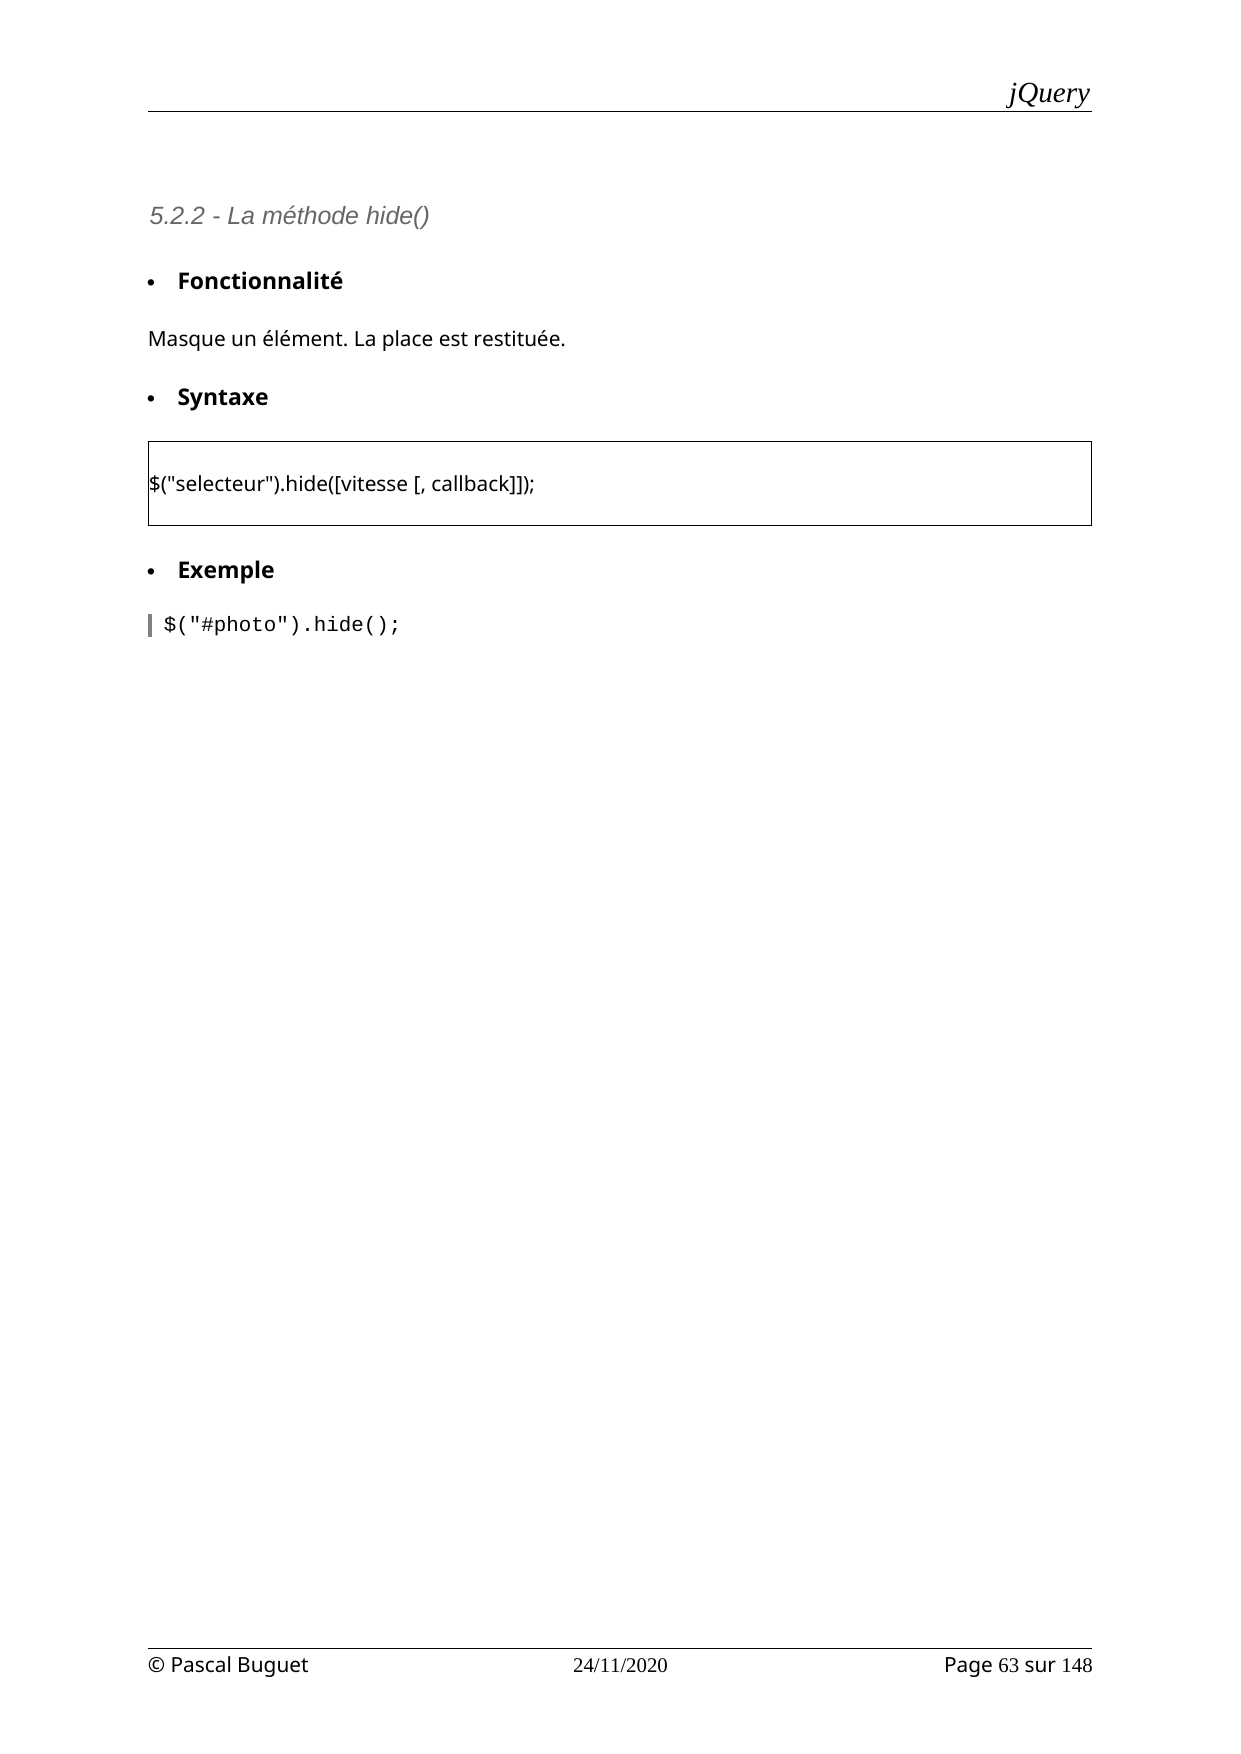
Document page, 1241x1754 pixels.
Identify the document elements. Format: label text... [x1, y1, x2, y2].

list Syntaxe [148, 381, 1092, 412]
text Masque un élément. La place est restituée. [148, 324, 1092, 353]
list Fonctionnalité [148, 264, 1092, 296]
text $("#photo").hide(); [152, 614, 1092, 637]
text $("selecteur").hide([vitesse [, callback]]); [149, 442, 1091, 525]
subtitle - La méthode hide() [149, 201, 1092, 230]
list Exemple [148, 554, 1092, 585]
